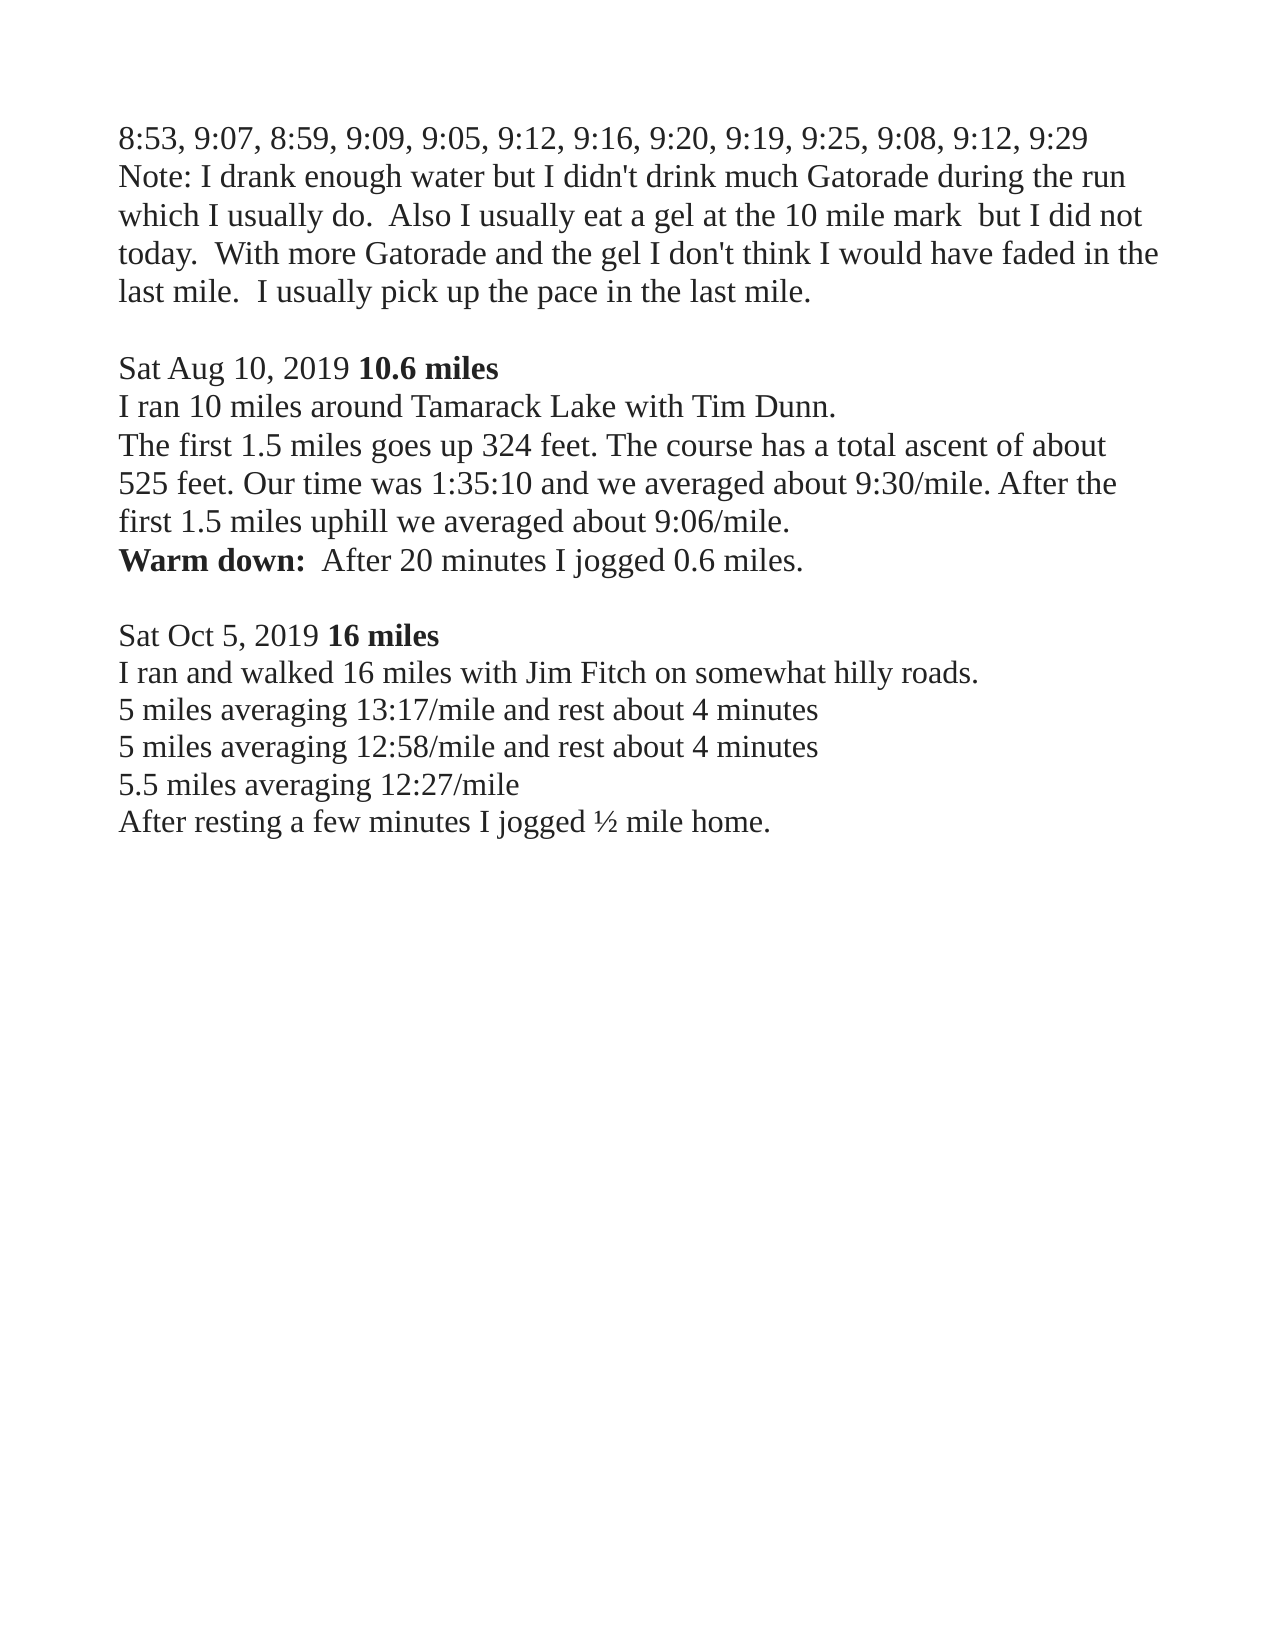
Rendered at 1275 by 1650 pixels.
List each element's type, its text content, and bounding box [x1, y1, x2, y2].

list After resting a few minutes I jogged ½ mile home. [118, 802, 1161, 839]
text 8:53, 9:07, 8:59, 9:09, 9:05, 9:12, 9:16, 9:20, 9:19, 9:25, 9:08, 9:12, 9:29 [118, 118, 1161, 156]
text The first 1.5 miles goes up 324 feet. The course has a total ascent of about 525 feet. Our time was 1:35:10 and we averaged about 9:30/mile. After the first 1.5 miles uphill we averaged about 9:06/mile. [118, 425, 1161, 540]
text 5 miles averaging 13:17/mile and rest about 4 minutes [118, 691, 1161, 728]
text Warm down: After 20 minutes I jogged 0.6 miles. [118, 540, 1161, 578]
text Note: I drank enough water but I didn't drink much Gatorade during the run which I usually do. Also I usually eat a gel at the 10 mile mark but I did not today. With more Gatorade and the gel I don't think I would have faded in the last mile. I usually pick up the pace in the last mile. [118, 156, 1161, 310]
text I ran and walked 16 miles with Jim Fitch on somewhat hilly roads. [118, 653, 1161, 691]
list 5.5 miles averaging 12:27/mile [118, 765, 1161, 802]
text I ran 10 miles around Tamarack Lake with Tim Dunn. [118, 386, 1161, 425]
text 5 miles averaging 12:58/mile and rest about 4 minutes [118, 728, 1161, 765]
text Sat Aug 10, 2019 10.6 miles [118, 348, 1161, 386]
text Sat Oct 5, 2019 16 miles [118, 616, 1161, 653]
